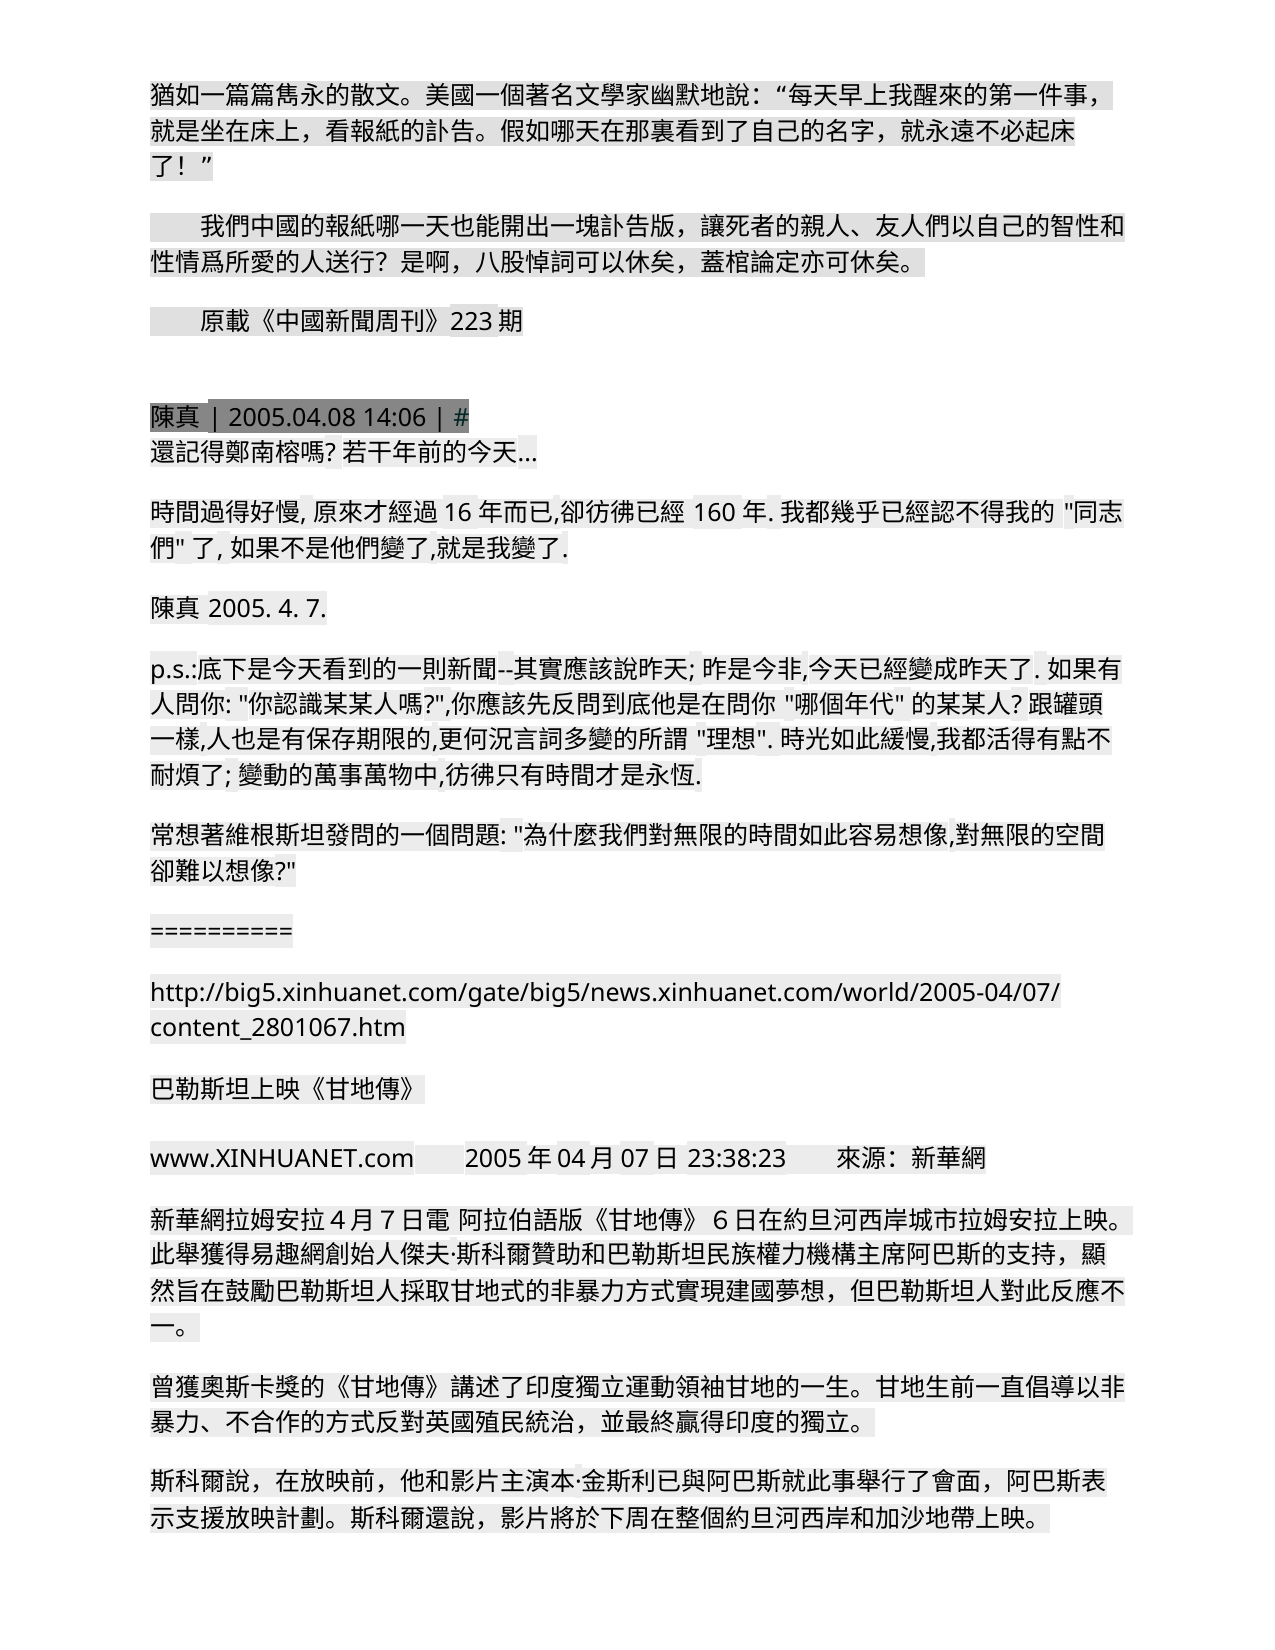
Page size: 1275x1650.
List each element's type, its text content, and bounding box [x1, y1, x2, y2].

text 陳真 | 2005.04.08 14:06 | # [150, 398, 1125, 433]
text 還記得鄭南榕嗎? 若干年前的今天... [150, 433, 1125, 469]
text 猶如一篇篇雋永的散文。美國一個著名文學家幽默地說：“每天早上我醒來的第一件事，就是坐在床上，看報紙的訃告。假如哪天在那裏看到了自己的名字，就永遠不必起床了！” [150, 75, 1125, 181]
text 時間過得好慢, 原來才經過16 年而已,卻彷彿已經 160 年. 我都幾乎已經認不得我的 "同志們" 了, 如果不是他們變了,就是我變了. [150, 494, 1125, 564]
text 我們中國的報紙哪一天也能開出一塊訃告版，讓死者的親人、友人們以自己的智性和性情爲所愛的人送行？是啊，八股悼詞可以休矣，蓋棺論定亦可休矣。 [150, 206, 1125, 277]
text 巴勒斯坦上映《甘地傳》 www.XINHUANET.com 2005年04月07日 23:38:23 來源：新華網 [150, 1069, 1125, 1175]
text p.s.:底下是今天看到的一則新聞--其實應該說昨天; 昨是今非,今天已經變成昨天了. 如果有人問你: "你認識某某人嗎?",你應該先反問到底他是在問你 "哪個年代" 的某某人? 跟罐頭一樣,人也是有保存期限的,更何況言詞多變的所謂 "理想". 時光如此緩慢,我都活得有點不耐煩了; 變動的萬事萬物中,彷彿只有時間才是永恆. [150, 650, 1125, 792]
text 曾獲奧斯卡獎的《甘地傳》講述了印度獨立運動領袖甘地的一生。甘地生前一直倡導以非暴力、不合作的方式反對英國殖民統治，並最終贏得印度的獨立。 [150, 1367, 1125, 1437]
text http://big5.xinhuanet.com/gate/big5/news.xinhuanet.com/world/2005-04/07/content_2801067.htm [150, 973, 1125, 1044]
text 斯科爾說，在放映前，他和影片主演本·金斯利已與阿巴斯就此事舉行了會面，阿巴斯表示支援放映計劃。斯科爾還說，影片將於下周在整個約旦河西岸和加沙地帶上映。 [150, 1462, 1125, 1533]
text 新華網拉姆安拉４月７日電 阿拉伯語版《甘地傳》６日在約旦河西岸城市拉姆安拉上映。此舉獲得易趣網創始人傑夫·斯科爾贊助和巴勒斯坦民族權力機構主席阿巴斯的支持，顯然旨在鼓勵巴勒斯坦人採取甘地式的非暴力方式實現建國夢想，但巴勒斯坦人對此反應不一。 [150, 1200, 1125, 1342]
text ========== [150, 912, 1125, 948]
text 原載《中國新聞周刊》223期 [150, 302, 1125, 373]
text 常想著維根斯坦發問的一個問題: "為什麼我們對無限的時間如此容易想像,對無限的空間卻難以想像?" [150, 817, 1125, 887]
text 陳真 2005. 4. 7. [150, 589, 1125, 625]
